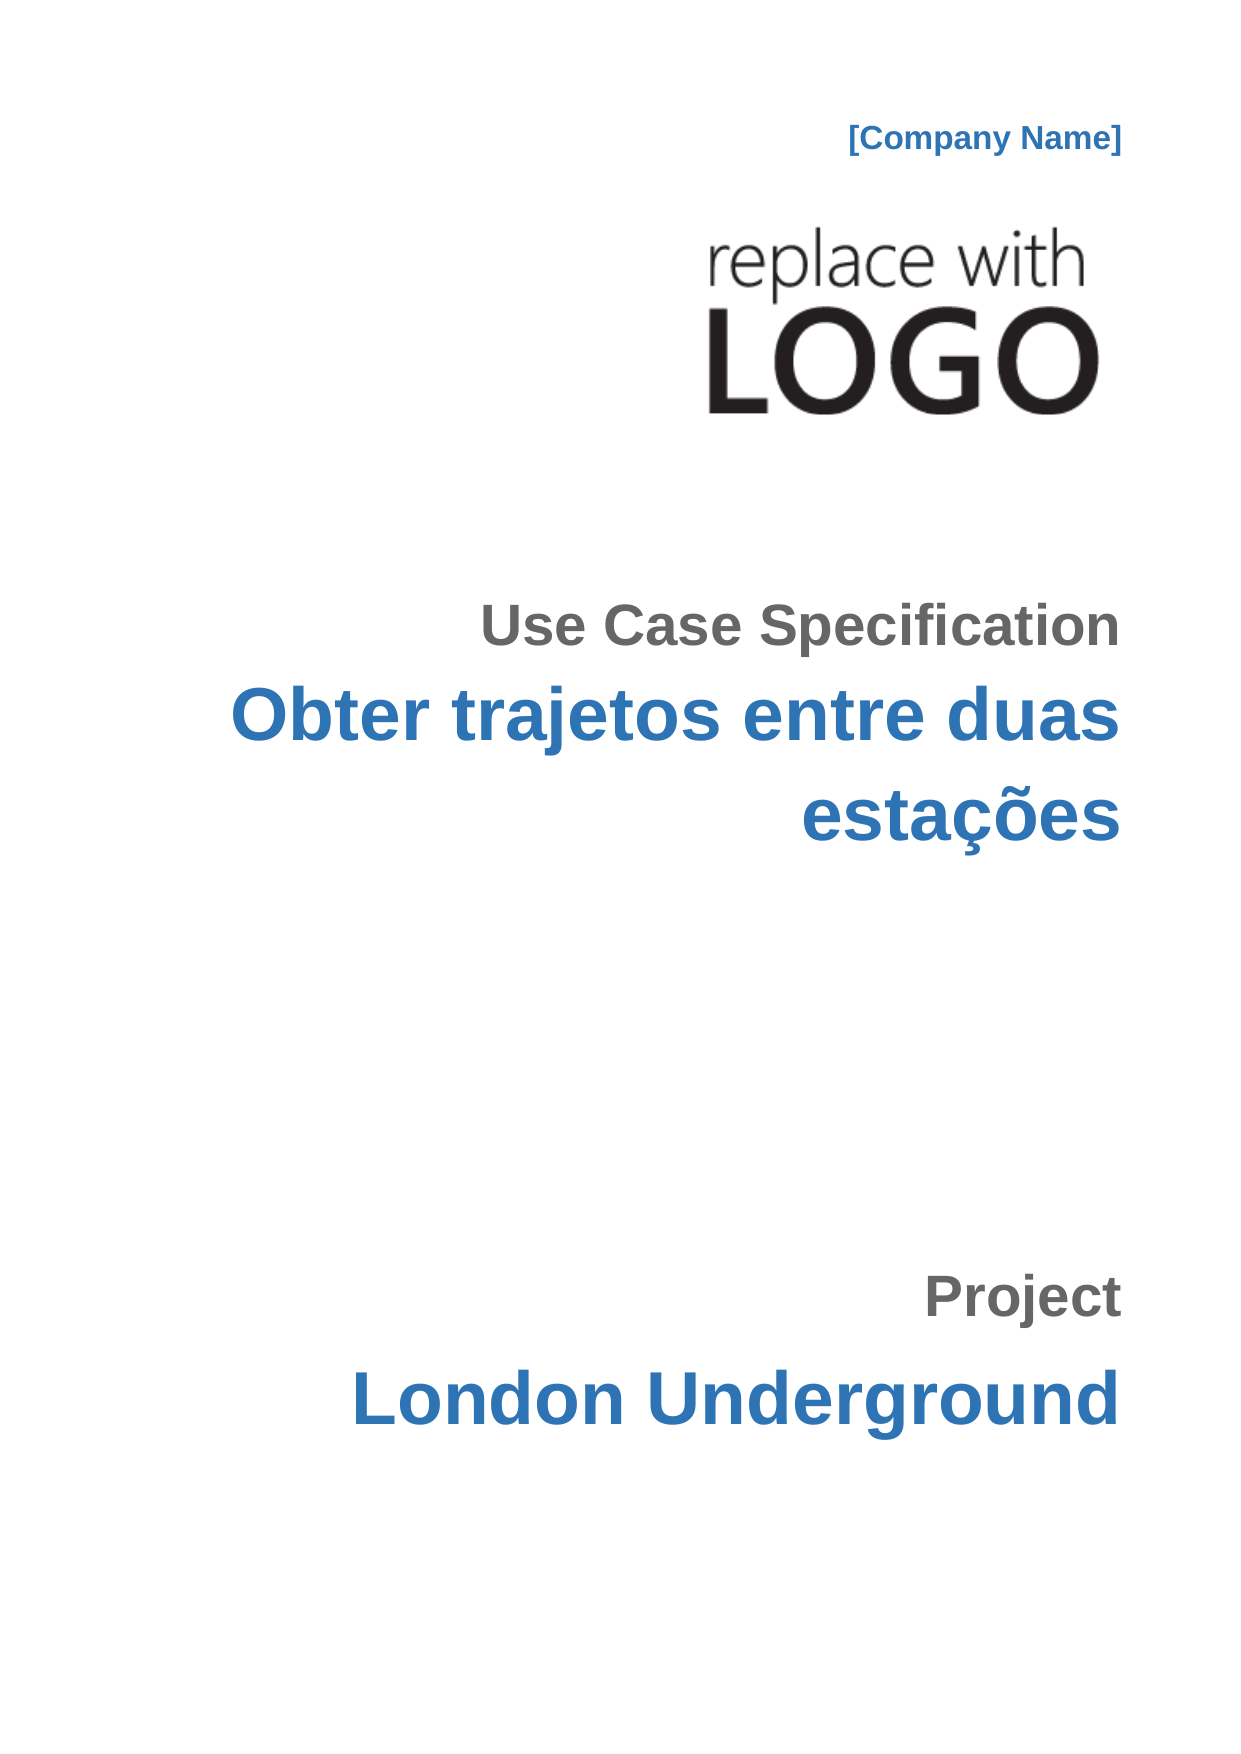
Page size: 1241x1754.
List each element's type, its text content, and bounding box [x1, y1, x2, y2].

text [Company Name] [118, 118, 1122, 157]
title London Underground [118, 1354, 1122, 1440]
title Project [118, 1262, 1122, 1329]
text Obter trajetos entre duas estações [118, 670, 1122, 856]
picture [687, 206, 1123, 445]
title Use Case Specification [118, 591, 1122, 658]
